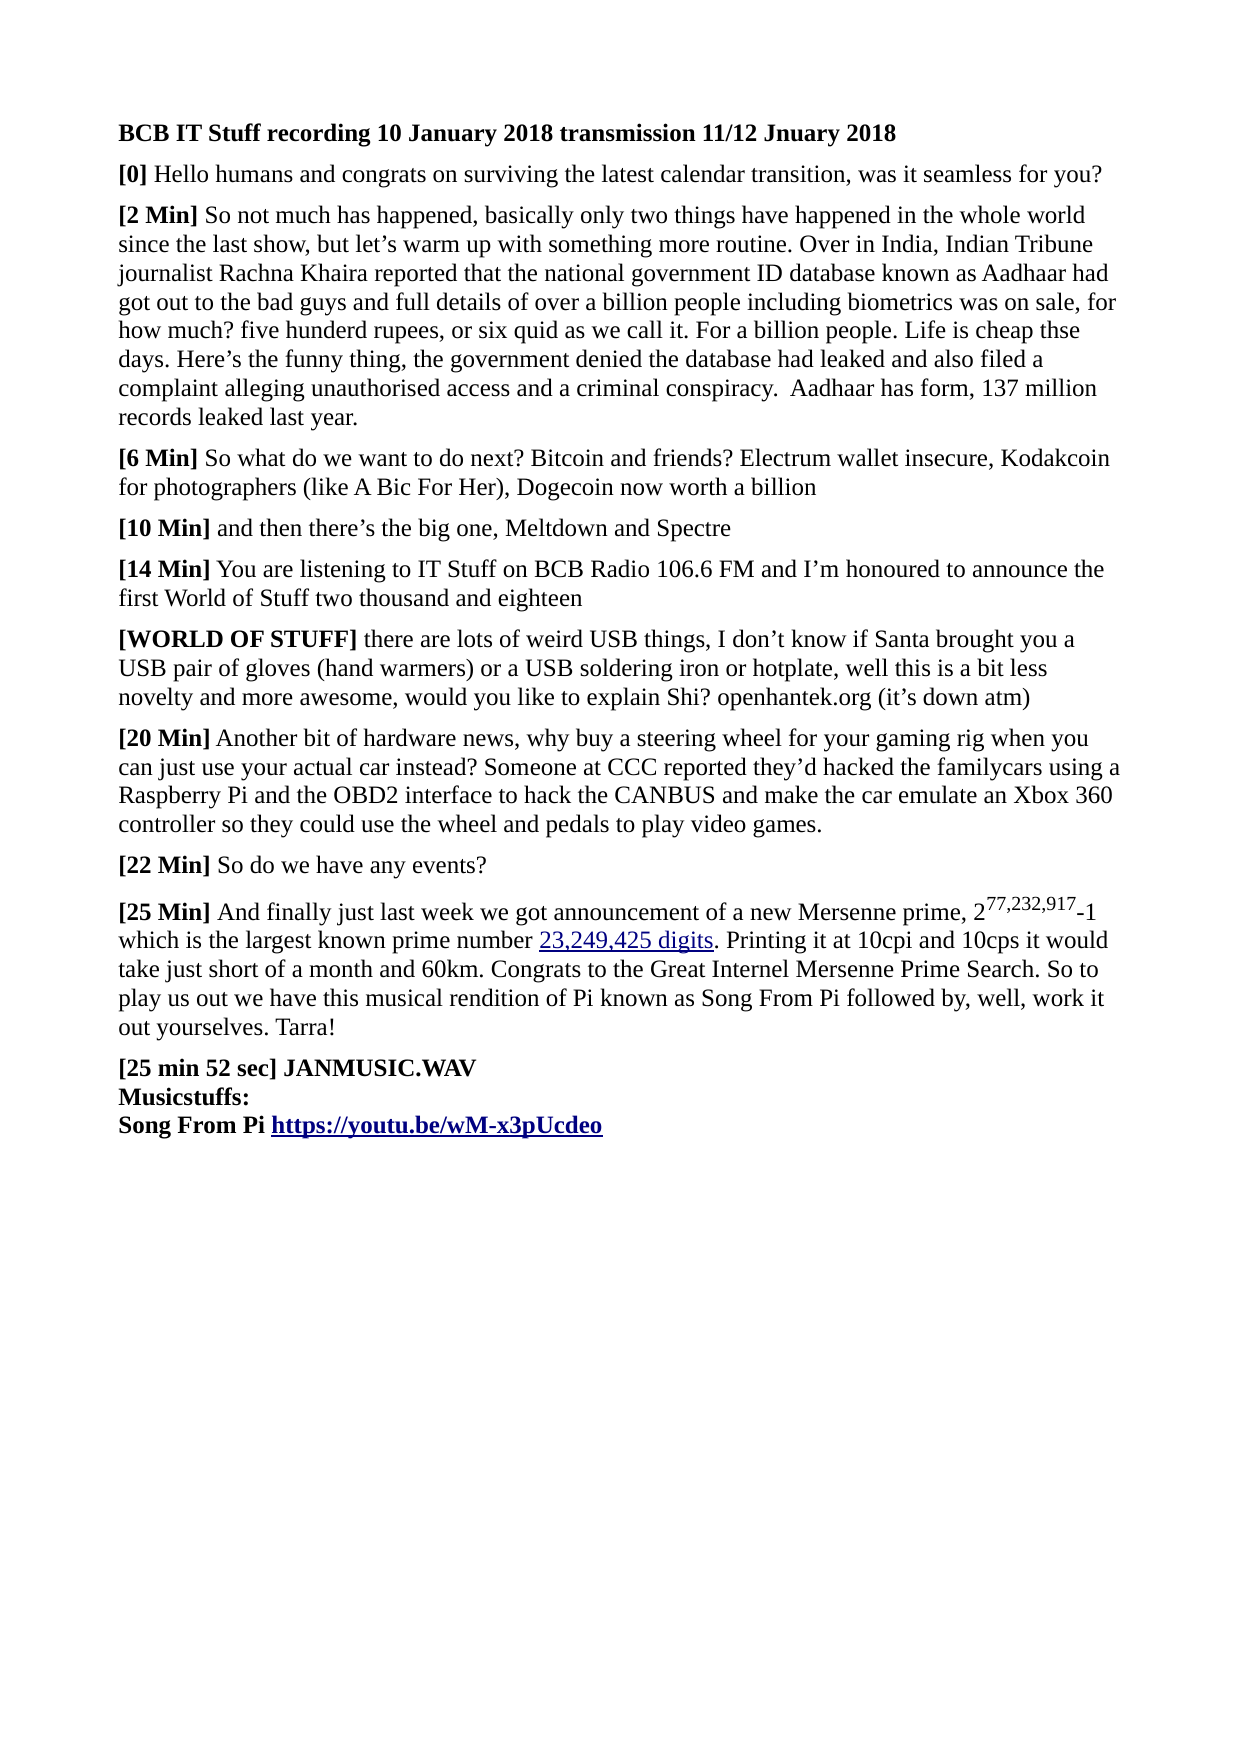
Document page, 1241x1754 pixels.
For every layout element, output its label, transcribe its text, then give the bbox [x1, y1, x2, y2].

text [20 Min] Another bit of hardware news, why buy a steering wheel for your gaming rig when you can just use your actual car instead? Someone at CCC reported they’d hacked the familycars using a Raspberry Pi and the OBD2 interface to hack the CANBUS and make the car emulate an Xbox 360 controller so they could use the wheel and pedals to play video games. [118, 723, 1122, 838]
text [25 Min] And finally just last week we got announcement of a new Mersenne prime, 277,232,917-1 which is the largest known prime number 23,249,425 digits. Printing it at 10cpi and 10cps it would take just short of a month and 60km. Congrats to the Great Internel Mersenne Prime Search. So to play us out we have this musical rendition of Pi known as Song From Pi followed by, well, work it out yourselves. Tarra! [118, 892, 1122, 1040]
text [22 Min] So do we have any events? [118, 851, 1122, 879]
text [6 Min] So what do we want to do next? Bitcoin and friends? Electrum wallet insecure, Kodakcoin for photographers (like A Bic For Her), Dogecoin now worth a billion [118, 443, 1122, 501]
text [WORLD OF STUFF] there are lots of weird USB things, I don’t know if Santa brought you a USB pair of gloves (hand warmers) or a USB soldering iron or hotplate, well this is a bit less novelty and more awesome, would you like to explain Shi? openhantek.org (it’s down atm) [118, 624, 1122, 711]
text [10 Min] and then there’s the big one, Meltdown and Spectre [118, 513, 1122, 542]
text [25 min 52 sec] JANMUSIC.WAV Musicstuffs: Song From Pi https://youtu.be/wM-x3pUcdeo [118, 1053, 1122, 1168]
text [14 Min] You are listening to IT Stuff on BCB Radio 106.6 FM and I’m honoured to announce the first World of Stuff two thousand and eighteen [118, 554, 1122, 612]
text [2 Min] So not much has happened, basically only two things have happened in the whole world since the last show, but let’s warm up with something more routine. Over in India, Indian Tribune journalist Rachna Khaira reported that the national government ID database known as Aadhaar had got out to the bad guys and full details of over a billion people including biometrics was on sale, for how much? five hunderd rupees, or six quid as we call it. For a billion people. Life is cheap thse days. Here’s the funny thing, the government denied the database had leaked and also filed a complaint alleging unauthorised access and a criminal conspiracy. Aadhaar has form, 137 million records leaked last year. [118, 201, 1122, 431]
text BCB IT Stuff recording 10 January 2018 transmission 11/12 Jnuary 2018 [118, 118, 1122, 147]
text [0] Hello humans and congrats on surviving the latest calendar transition, was it seamless for you? [118, 159, 1122, 188]
